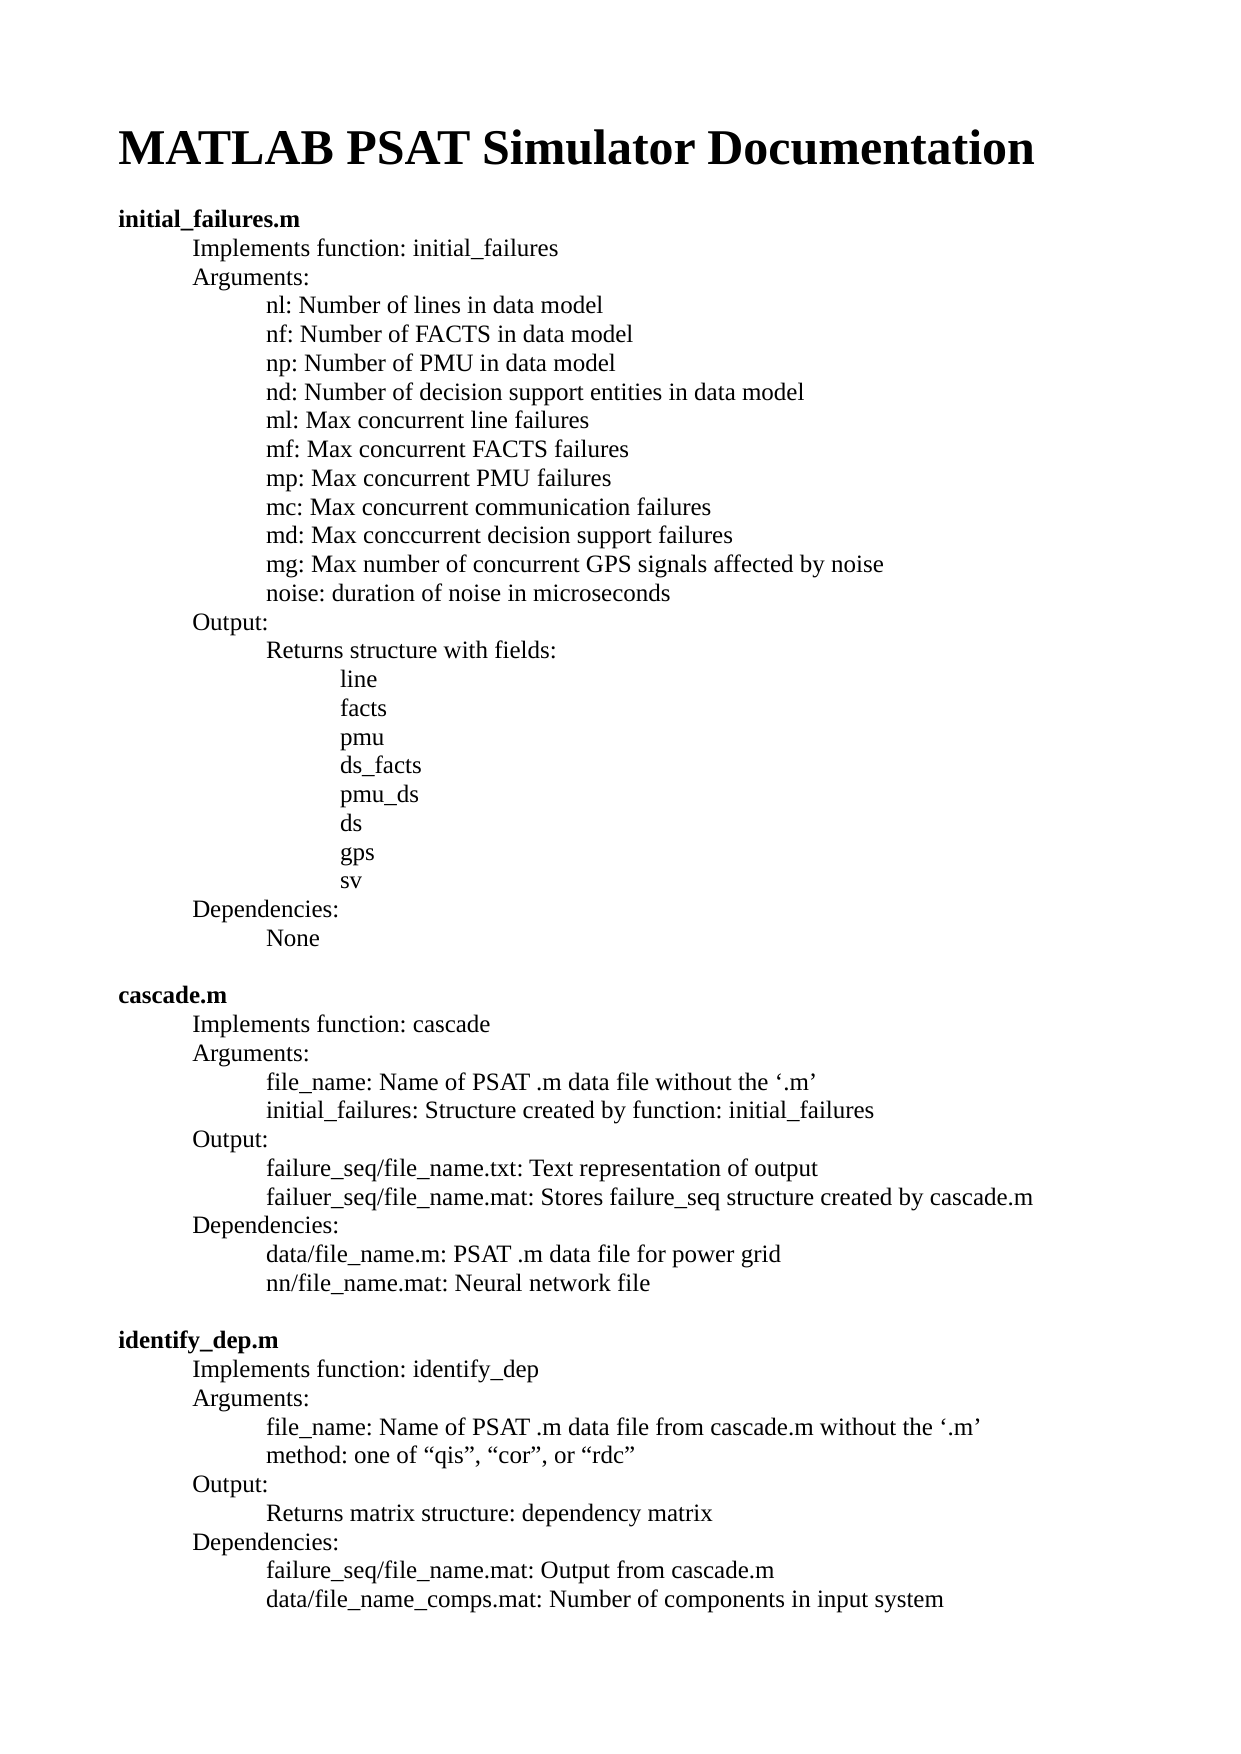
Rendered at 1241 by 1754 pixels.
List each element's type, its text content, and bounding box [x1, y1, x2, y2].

text Arguments: [118, 262, 1122, 291]
text nd: Number of decision support entities in data model [118, 377, 1122, 406]
text facts [118, 693, 1122, 722]
text identify_dep.m [118, 1326, 1122, 1354]
text data/file_name.m: PSAT .m data file for power grid [118, 1239, 1122, 1268]
text Returns matrix structure: dependency matrix [118, 1498, 1122, 1527]
text nf: Number of FACTS in data model [118, 319, 1122, 348]
text Implements function: initial_failures [118, 233, 1122, 262]
text file_name: Name of PSAT .m data file from cascade.m without the ‘.m’ [118, 1412, 1122, 1441]
text mc: Max concurrent communication failures [118, 492, 1122, 521]
text method: one of “qis”, “cor”, or “rdc” [118, 1441, 1122, 1469]
text cascade.m [118, 981, 1122, 1009]
text ds [118, 808, 1122, 837]
text Dependencies: [118, 894, 1122, 923]
text Output: [118, 607, 1122, 636]
text mp: Max concurrent PMU failures [118, 463, 1122, 492]
text pmu [118, 722, 1122, 751]
text Output: [118, 1124, 1122, 1153]
text None [118, 923, 1122, 952]
text mf: Max concurrent FACTS failures [118, 434, 1122, 463]
text mg: Max number of concurrent GPS signals affected by noise [118, 549, 1122, 578]
text Implements function: identify_dep [118, 1354, 1122, 1383]
text Dependencies: [118, 1211, 1122, 1239]
text noise: duration of noise in microseconds [118, 578, 1122, 607]
text file_name: Name of PSAT .m data file without the ‘.m’ [118, 1067, 1122, 1096]
text Returns structure with fields: [118, 636, 1122, 664]
text pmu_ds [118, 779, 1122, 808]
text Dependencies: [118, 1527, 1122, 1556]
text nn/file_name.mat: Neural network file [118, 1268, 1122, 1297]
text MATLAB PSAT Simulator Documentation [118, 118, 1122, 176]
text ml: Max concurrent line failures [118, 406, 1122, 434]
text failure_seq/file_name.txt: Text representation of output [118, 1153, 1122, 1182]
text initial_failures.m [118, 204, 1122, 233]
text data/file_name_comps.mat: Number of components in input system [118, 1584, 1122, 1613]
text failure_seq/file_name.mat: Output from cascade.m [118, 1556, 1122, 1584]
text failuer_seq/file_name.mat: Stores failure_seq structure created by cascade.m [118, 1182, 1122, 1211]
text initial_failures: Structure created by function: initial_failures [118, 1096, 1122, 1124]
text ds_facts [118, 751, 1122, 779]
text Implements function: cascade [118, 1009, 1122, 1038]
text nl: Number of lines in data model [118, 291, 1122, 319]
text line [118, 664, 1122, 693]
text Arguments: [118, 1038, 1122, 1067]
text gps [118, 837, 1122, 866]
text Arguments: [118, 1383, 1122, 1412]
text md: Max conccurrent decision support failures [118, 521, 1122, 549]
text Output: [118, 1469, 1122, 1498]
text np: Number of PMU in data model [118, 348, 1122, 377]
text sv [118, 866, 1122, 894]
